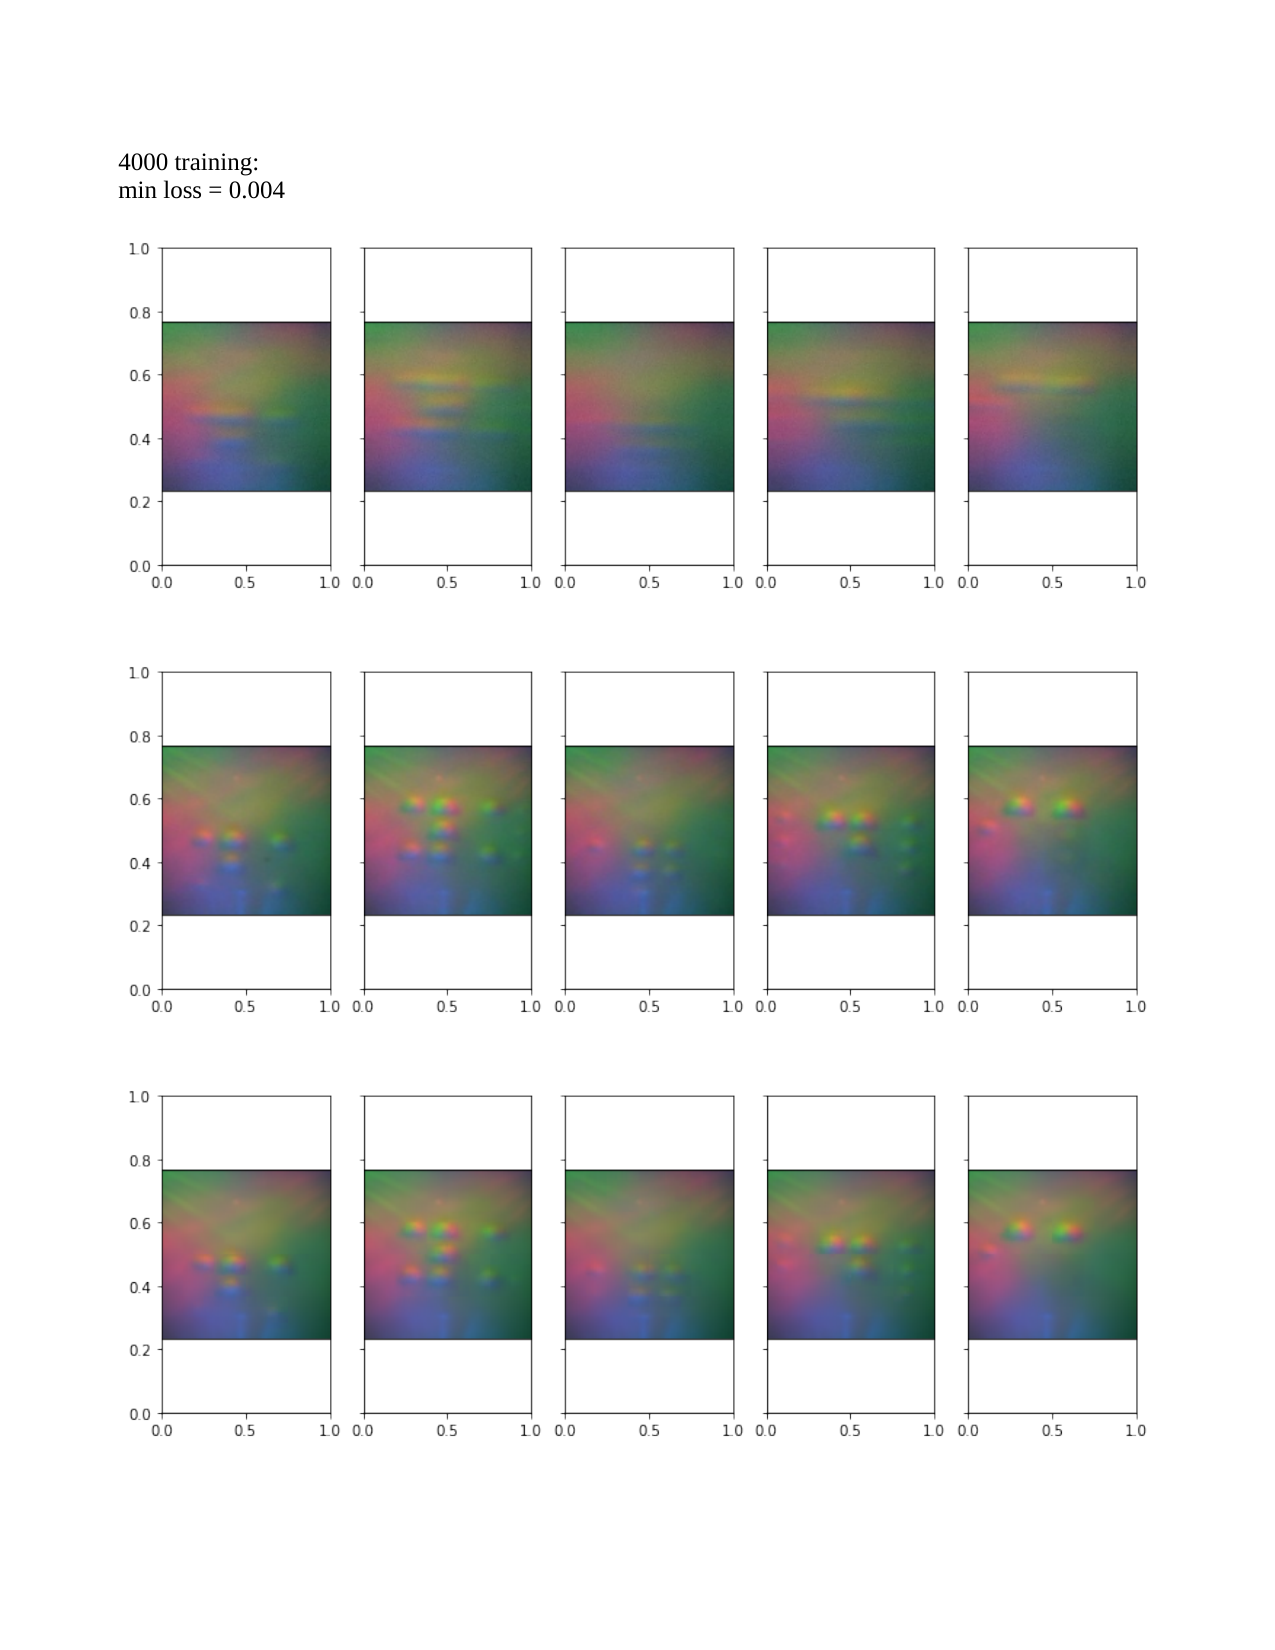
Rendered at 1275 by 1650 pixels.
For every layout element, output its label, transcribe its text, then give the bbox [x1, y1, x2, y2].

text 4000 training: [118, 147, 1157, 176]
text min loss = 0.004 [118, 176, 1157, 204]
picture [118, 657, 1157, 1024]
picture [118, 1081, 1157, 1448]
picture [118, 233, 1157, 600]
